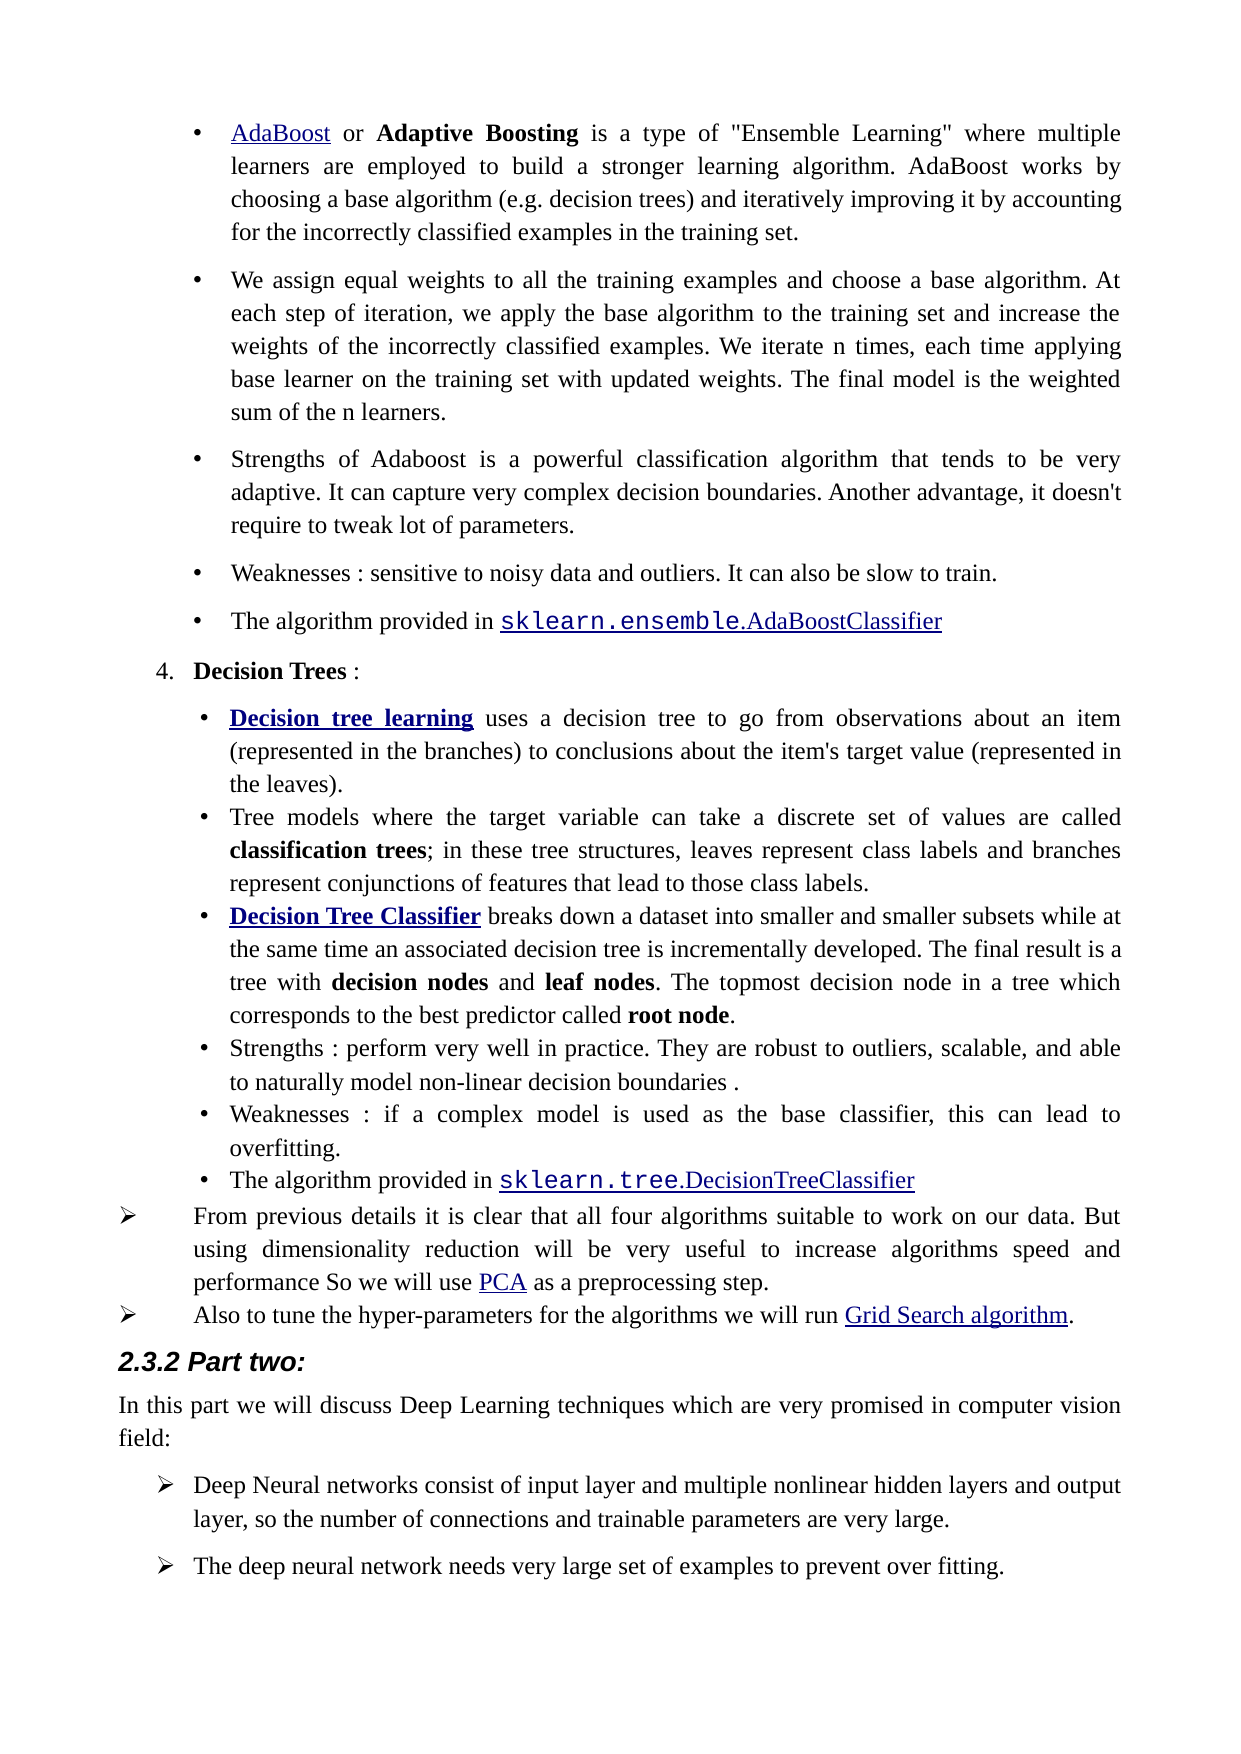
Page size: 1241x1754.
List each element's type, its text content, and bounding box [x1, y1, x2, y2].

subtitle 2.3.2 Part two: [118, 1346, 1122, 1377]
list From previous details it is clear that all four algorithms suitable to work on our data. But using dimensionality reduction will be very useful to increase algorithms speed and performance So we will use PCA as a preprocessing step. [118, 1201, 1122, 1296]
list We assign equal weights to all the training examples and choose a base algorithm. At each step of iteration, we apply the base algorithm to the training set and increase the weights of the incorrectly classified examples. We iterate n times, each time applying base learner on the training set with updated weights. The final model is the weighted sum of the n learners. [193, 265, 1122, 426]
list Strengths of Adaboost is a powerful classification algorithm that tends to be very adaptive. It can capture very complex decision boundaries. Another advantage, it doesn't require to tweak lot of parameters. [193, 444, 1122, 539]
list The deep neural network needs very large set of examples to prevent over fitting. [156, 1551, 1122, 1580]
text In this part we will discuss Deep Learning techniques which are very promised in computer vision field: [118, 1390, 1122, 1452]
list Strengths : perform very well in practice. They are robust to outliers, scalable, and able to naturally model non-linear decision boundaries . [200, 1033, 1122, 1095]
list Deep Neural networks consist of input layer and multiple nonlinear hidden layers and output layer, so the number of connections and trainable parameters are very large. [156, 1471, 1122, 1532]
list Tree models where the target variable can take a discrete set of values are called classification trees; in these tree structures, leaves represent class labels and branches represent conjunctions of features that lead to those class labels. [200, 802, 1122, 897]
list The algorithm provided in sklearn.tree.DecisionTreeClassifier [200, 1166, 1122, 1196]
list Decision tree learning uses a decision tree to go from observations about an item (represented in the branches) to conclusions about the item's target value (represented in the leaves). [200, 703, 1122, 798]
list Weaknesses : sensitive to noisy data and outliers. It can also be slow to train. [193, 558, 1122, 587]
list AdaBoost or Adaptive Boosting is a type of "Ensemble Learning" where multiple learners are employed to build a stronger learning algorithm. AdaBoost works by choosing a base algorithm (e.g. decision trees) and iteratively improving it by accounting for the incorrectly classified examples in the training set. [193, 118, 1122, 246]
list Decision Trees : [156, 656, 1122, 684]
list Weaknesses : if a complex model is used as the base classifier, this can lead to overfitting. [200, 1099, 1122, 1161]
list Also to tune the hyper-parameters for the algorithms we will run Grid Search algorithm. [118, 1300, 1122, 1329]
list The algorithm provided in sklearn.ensemble.AdaBoostClassifier [193, 606, 1122, 637]
list Decision Tree Classifier breaks down a dataset into smaller and smaller subsets while at the same time an associated decision tree is incrementally developed. The final result is a tree with decision nodes and leaf nodes. The topmost decision node in a tree which corresponds to the best predictor called root node. [200, 901, 1122, 1029]
